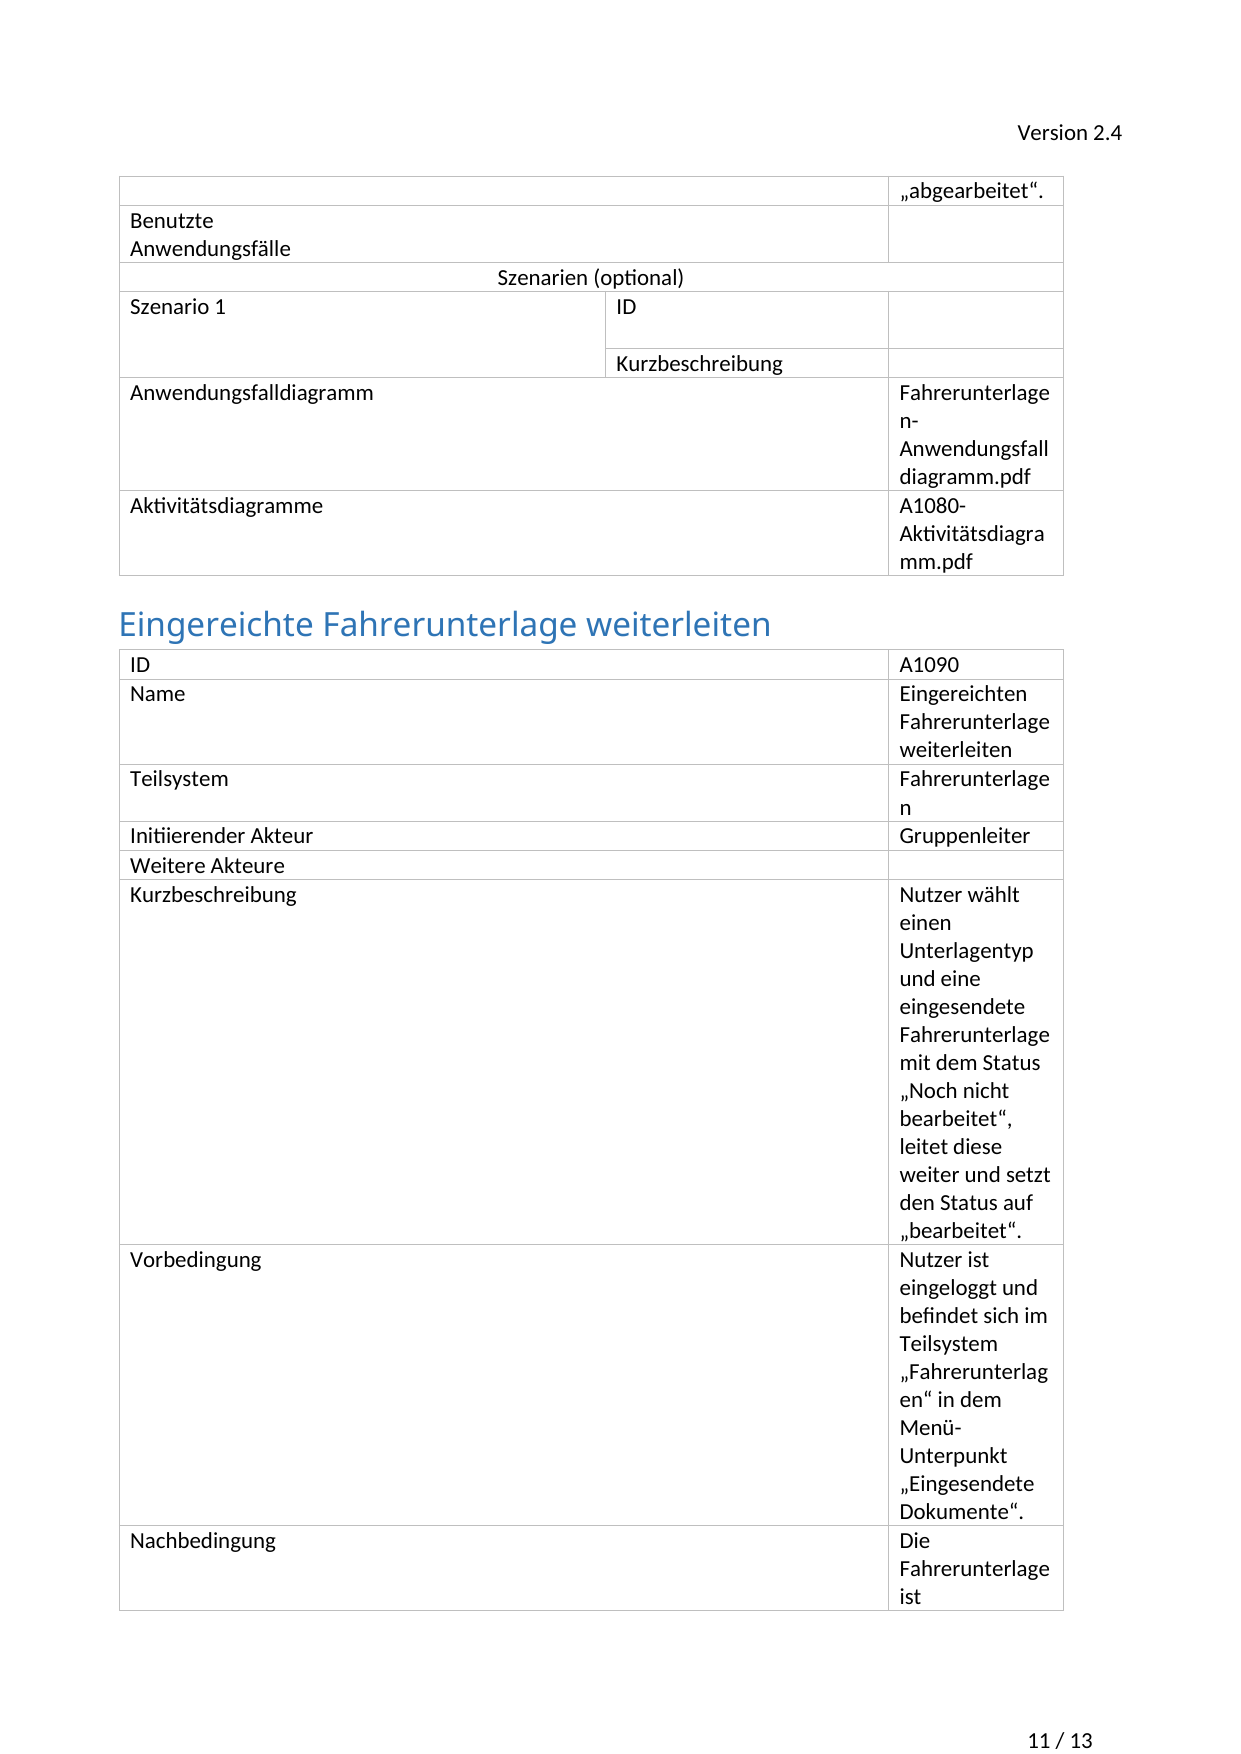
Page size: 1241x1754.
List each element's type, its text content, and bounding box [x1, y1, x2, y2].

table_cell Szenario 1 [120, 292, 605, 377]
table_cell A1080-Aktivitätsdiagramm.pdf [889, 491, 899, 575]
table_cell [1052, 851, 1063, 879]
table_cell Weitere Akteure [877, 851, 888, 879]
table_cell Nachbedingung [120, 1526, 888, 1610]
table_header ID [877, 650, 888, 678]
table_cell Name [120, 680, 888, 763]
table_cell Fahrerunterlagen [889, 765, 899, 821]
table_cell Fahrerunterlagen-Anwendungsfalldiagramm.pdf [889, 378, 899, 490]
table_header A1090 [889, 650, 899, 678]
table_cell Kurzbeschreibung [120, 880, 888, 1244]
table_cell ID [877, 292, 888, 348]
table_cell A1080-Aktivitätsdiagramm.pdf [1052, 491, 1063, 575]
table_cell Nutzer wählt einen Unterlagentyp und eine eingesendete Fahrerunterlage mit dem Status „Noch nicht bearbeitet“, leitet diese weiter und setzt den Status auf „bearbeitet“. [889, 880, 899, 1244]
table_cell Vorbedingung [120, 1245, 888, 1525]
table_cell Nutzer ist eingeloggt und befindet sich im Teilsystem „Fahrerunterlagen“ in dem Menü-Unterpunkt „Eingesendete Dokumente“. [889, 1245, 899, 1525]
table_cell Teilsystem [120, 765, 888, 821]
table_cell Fahrerunterlagen-Anwendungsfalldiagramm.pdf [1052, 378, 1063, 490]
table_cell [120, 177, 888, 205]
table_cell Aktivitätsdiagramme [120, 491, 888, 575]
table_header ID [120, 650, 130, 678]
table_cell [889, 206, 1063, 262]
table_cell Fahrerunterlagen [1052, 765, 1063, 821]
table_cell [889, 349, 899, 377]
table_cell Gruppenleiter [889, 822, 899, 850]
subtitle Eingereichte Fahrerunterlage weiterleiten [118, 601, 1122, 647]
table_cell Gruppenleiter [1052, 822, 1063, 850]
table_cell Eingereichten Fahrerunterlage weiterleiten [1052, 680, 1063, 763]
table_cell Nutzer ist eingeloggt und befindet sich im Teilsystem „Fahrerunterlagen“ in dem Menü-Unterpunkt „Eingesendete Dokumente“. [1052, 1245, 1063, 1525]
table_cell Nutzer wählt einen Unterlagentyp und eine eingesendete Fahrerunterlage mit dem Status „Noch nicht bearbeitet“, leitet diese weiter und setzt den Status auf „bearbeitet“. [1052, 880, 1063, 1244]
table_cell Anwendungsfalldiagramm [120, 378, 888, 490]
table_cell Benutzte Anwendungsfälle [120, 206, 130, 262]
table_cell [1052, 349, 1063, 377]
table_header A1090 [1052, 650, 1063, 678]
table_cell Benutzte Anwendungsfälle [877, 206, 888, 262]
table_cell ID [606, 292, 616, 348]
table_cell [889, 851, 899, 879]
table_cell [889, 292, 1063, 348]
